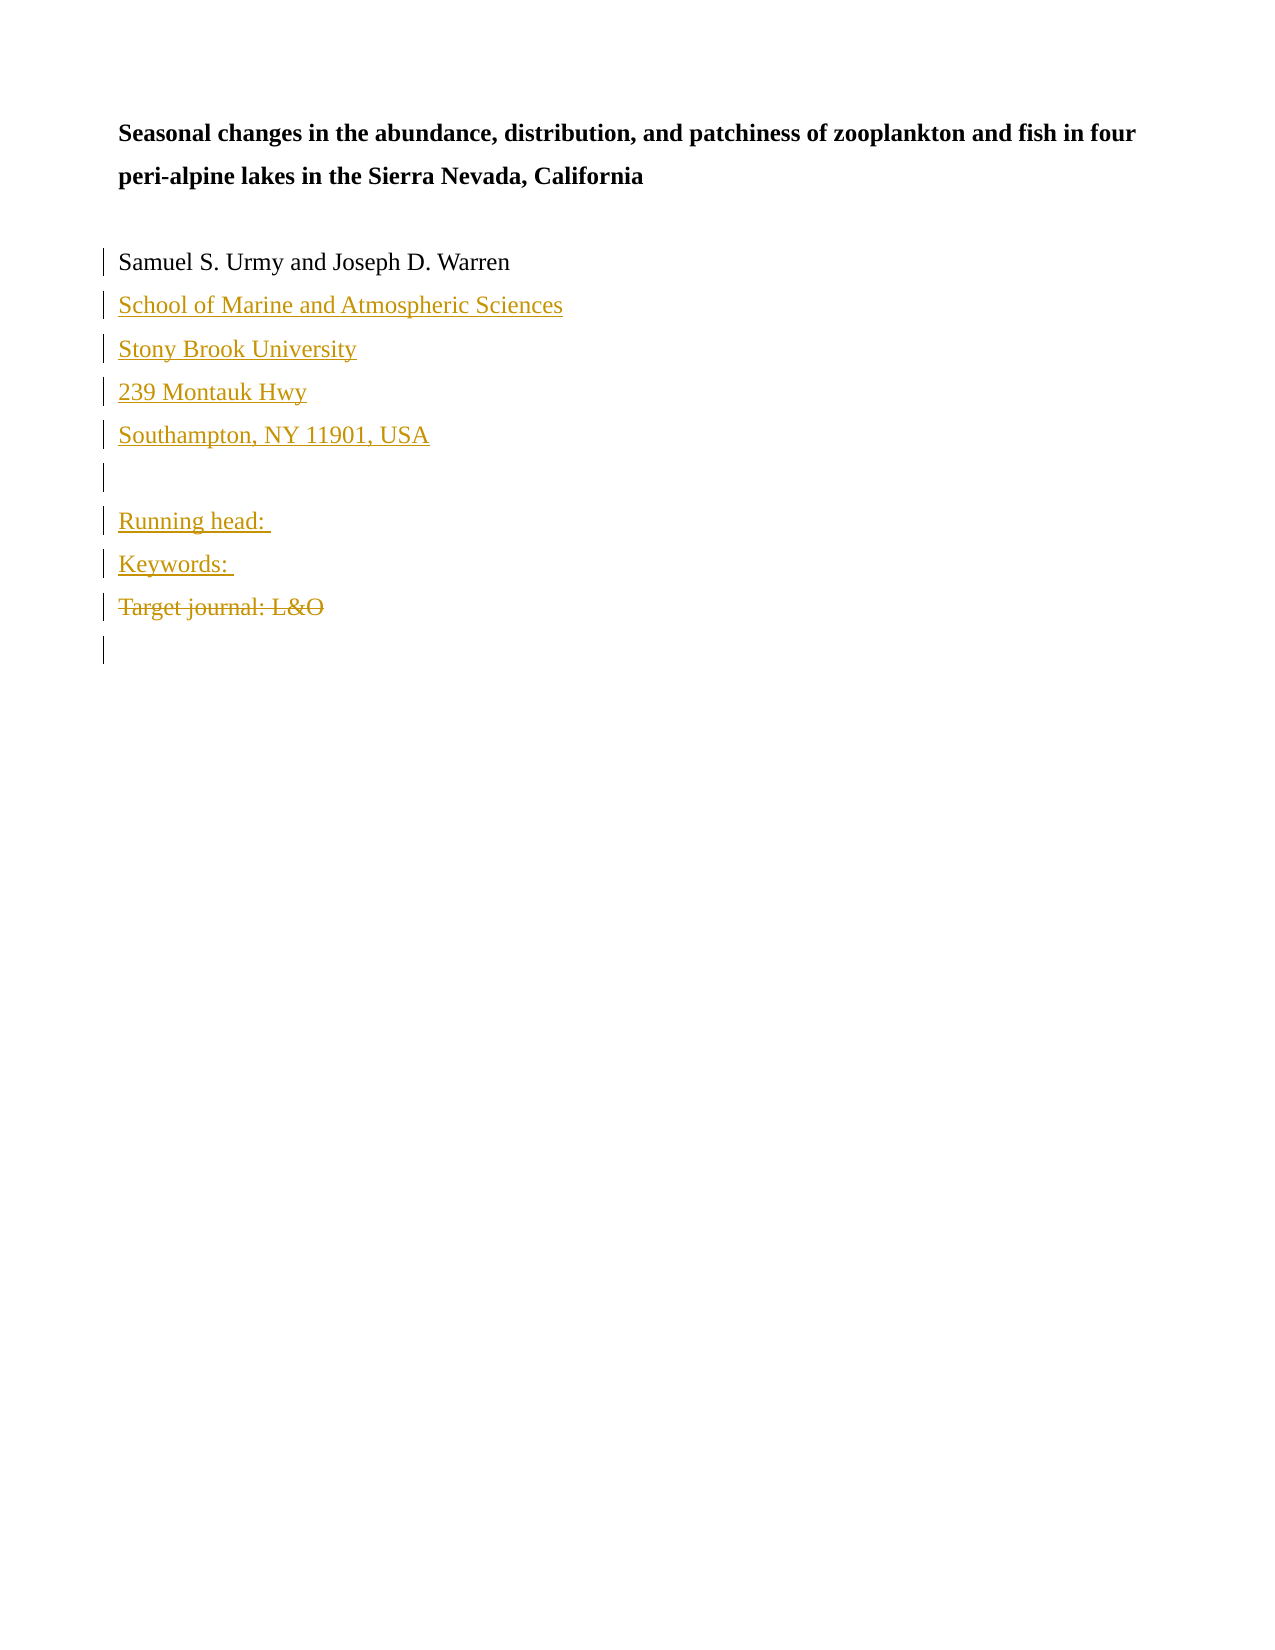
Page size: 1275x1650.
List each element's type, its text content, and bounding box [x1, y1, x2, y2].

text School of Marine and Atmospheric Sciences [118, 291, 1157, 319]
text Southampton, NY 11901, USA [118, 420, 1157, 449]
text Seasonal changes in the abundance, distribution, and patchiness of zooplankton and fish in four peri-alpine lakes in the Sierra Nevada, California [118, 118, 1157, 190]
text Running head: [118, 506, 1157, 535]
text 239 Montauk Hwy [118, 377, 1157, 406]
text Keywords: [118, 549, 1157, 578]
text Stony Brook University [118, 334, 1157, 362]
text Samuel S. Urmy and Joseph D. Warren [118, 247, 1157, 276]
